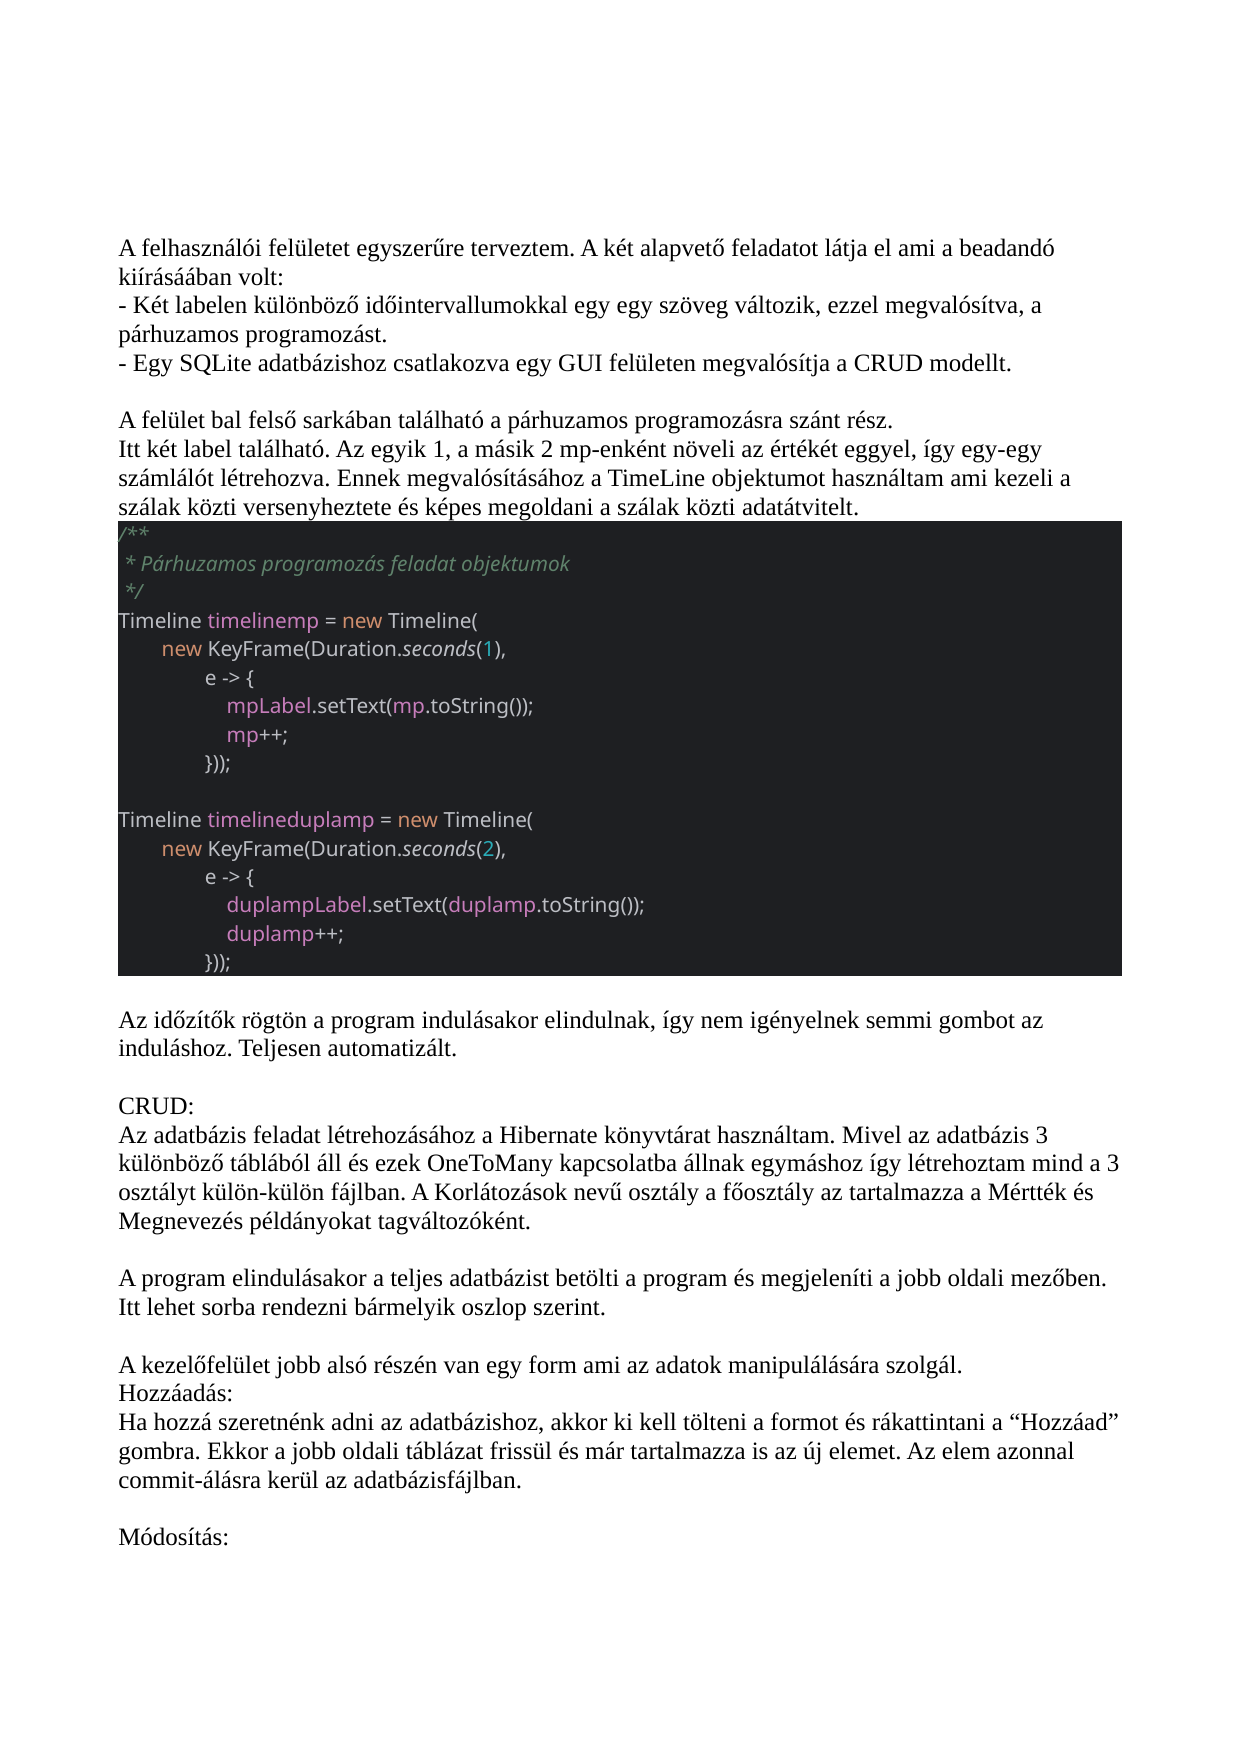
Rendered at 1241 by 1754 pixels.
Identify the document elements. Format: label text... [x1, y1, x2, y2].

text CRUD: [118, 1091, 1122, 1120]
text A program elindulásakor a teljes adatbázist betölti a program és megjeleníti a jobb oldali mezőben. Itt lehet sorba rendezni bármelyik oszlop szerint. [118, 1263, 1122, 1321]
text Az adatbázis feladat létrehozásához a Hibernate könyvtárat használtam. Mivel az adatbázis 3 különböző táblából áll és ezek OneToMany kapcsolatba állnak egymáshoz így létrehoztam mind a 3 osztályt külön-külön fájlban. A Korlátozások nevű osztály a főosztály az tartalmazza a Mértték és Megnevezés példányokat tagváltozóként. [118, 1120, 1122, 1235]
text /** * Párhuzamos programozás feladat objektumok */ Timeline timelinemp = new Timeline( new KeyFrame(Duration.seconds(1), e -> { mpLabel.setText(mp.toString()); mp++; })); Timeline timelineduplamp = new Timeline( new KeyFrame(Duration.seconds(2), e -> { duplampLabel.setText(duplamp.toString()); duplamp++; })); [118, 521, 1122, 976]
text A kezelőfelület jobb alsó részén van egy form ami az adatok manipulálására szolgál. [118, 1350, 1122, 1378]
text - Két labelen különböző időintervallumokkal egy egy szöveg változik, ezzel megvalósítva, a párhuzamos programozást. [118, 291, 1122, 348]
text A felhasználói felületet egyszerűre terveztem. A két alapvető feladatot látja el ami a beadandó kiírásáában volt: [118, 233, 1122, 291]
text Az időzítők rögtön a program indulásakor elindulnak, így nem igényelnek semmi gombot az induláshoz. Teljesen automatizált. [118, 1005, 1122, 1062]
text Módosítás: [118, 1522, 1122, 1551]
text Ha hozzá szeretnénk adni az adatbázishoz, akkor ki kell tölteni a formot és rákattintani a “Hozzáad” gombra. Ekkor a jobb oldali táblázat frissül és már tartalmazza is az új elemet. Az elem azonnal commit-álásra kerül az adatbázisfájlban. [118, 1407, 1122, 1493]
text Hozzáadás: [118, 1378, 1122, 1407]
text - Egy SQLite adatbázishoz csatlakozva egy GUI felületen megvalósítja a CRUD modellt. [118, 348, 1122, 377]
text Itt két label található. Az egyik 1, a másik 2 mp-enként növeli az értékét eggyel, így egy-egy számlálót létrehozva. Ennek megvalósításához a TimeLine objektumot használtam ami kezeli a szálak közti versenyheztete és képes megoldani a szálak közti adatátvitelt. [118, 434, 1122, 521]
text A felület bal felső sarkában található a párhuzamos programozásra szánt rész. [118, 406, 1122, 434]
